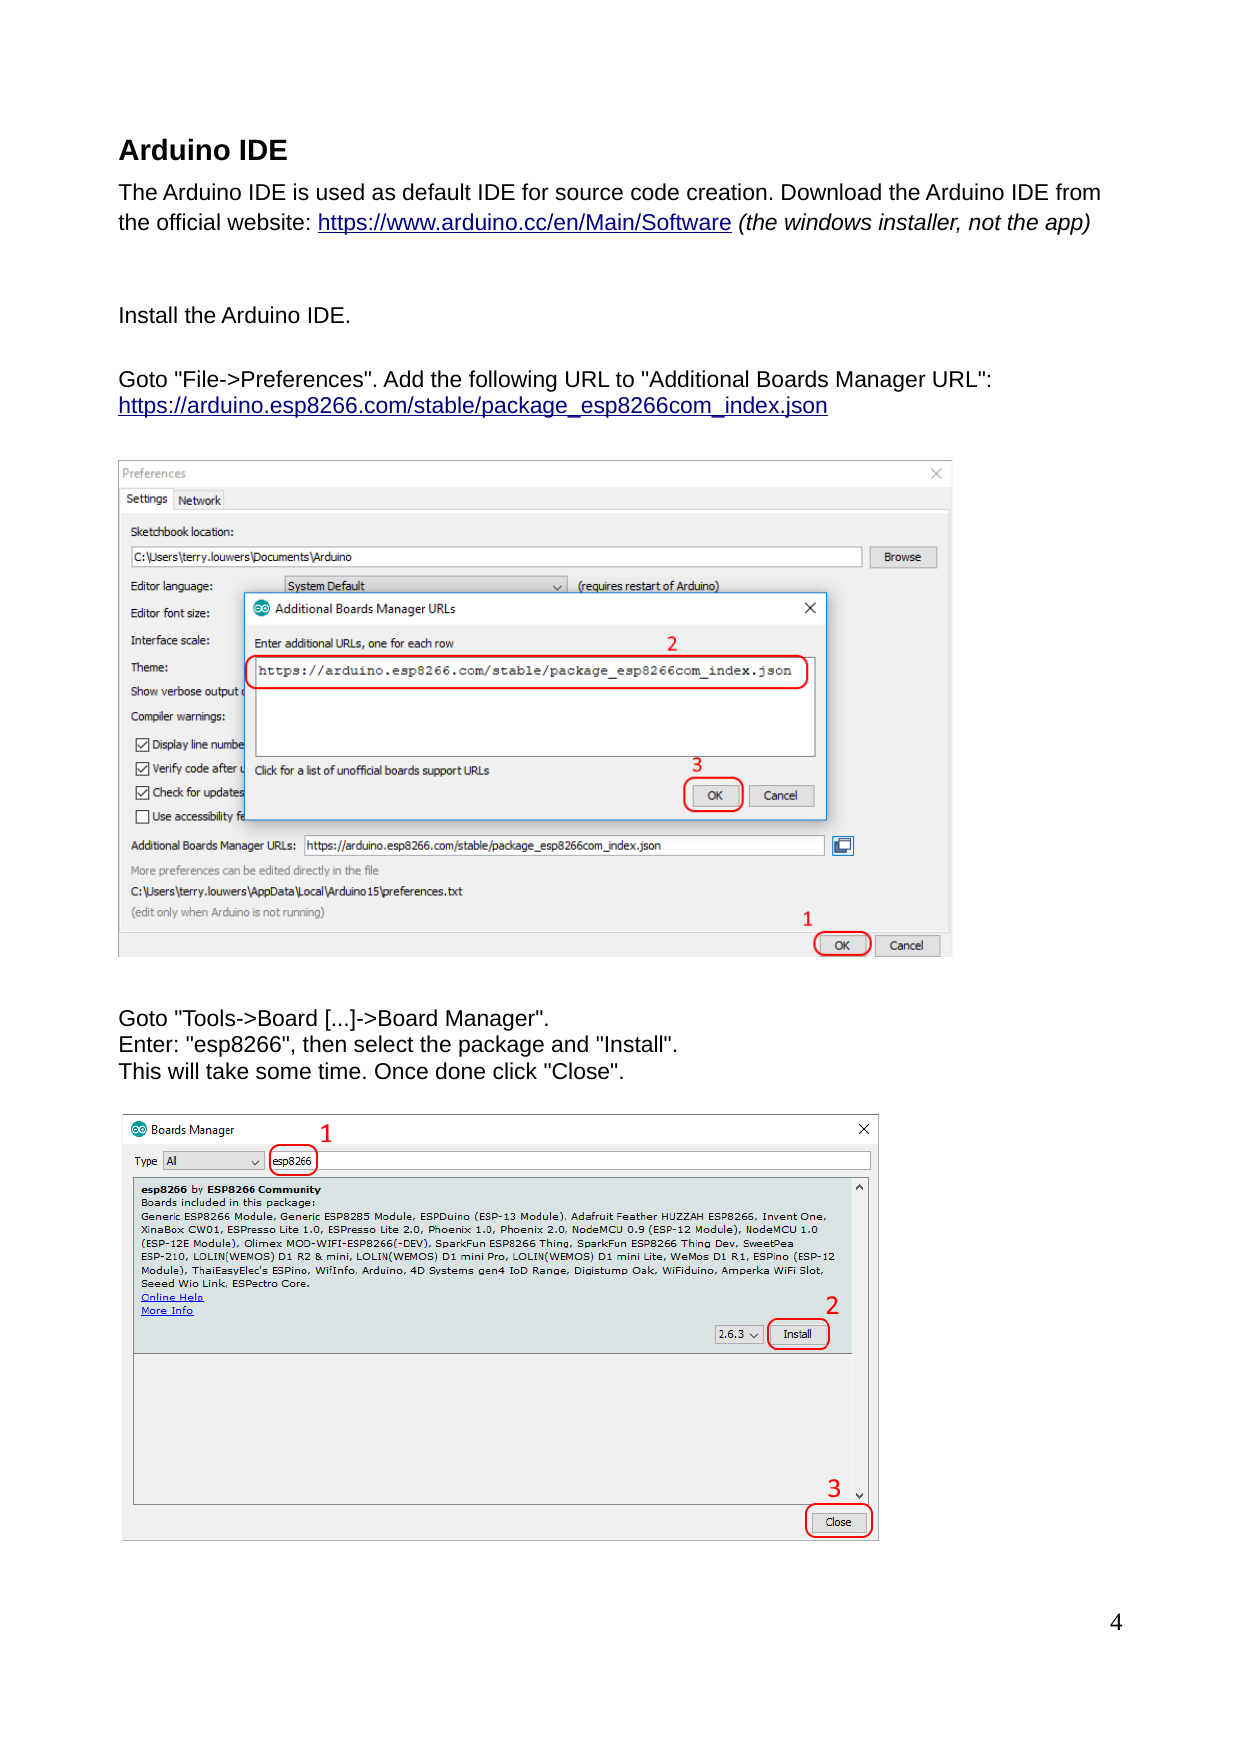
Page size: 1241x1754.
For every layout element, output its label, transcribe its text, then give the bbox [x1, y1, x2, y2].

text This will take some time. Once done click "Close". [118, 1058, 1122, 1084]
text Goto "Tools->Board [...]->Board Manager". [118, 1005, 1122, 1031]
text Enter: "esp8266", then select the package and "Install". [118, 1031, 1122, 1058]
text Goto "File->Preferences". Add the following URL to "Additional Boards Manager URL": [118, 366, 1122, 392]
text The Arduino IDE is used as default IDE for source code creation. Download the Arduino IDE from the official website: https://www.arduino.cc/en/Main/Software (the windows installer, not the app) [118, 179, 1122, 236]
picture [122, 1114, 879, 1541]
text https://arduino.esp8266.com/stable/package_esp8266com_index.json [118, 392, 1122, 418]
picture [118, 460, 953, 957]
text Install the Arduino IDE. [118, 302, 1122, 328]
subtitle Arduino IDE [118, 133, 1122, 166]
